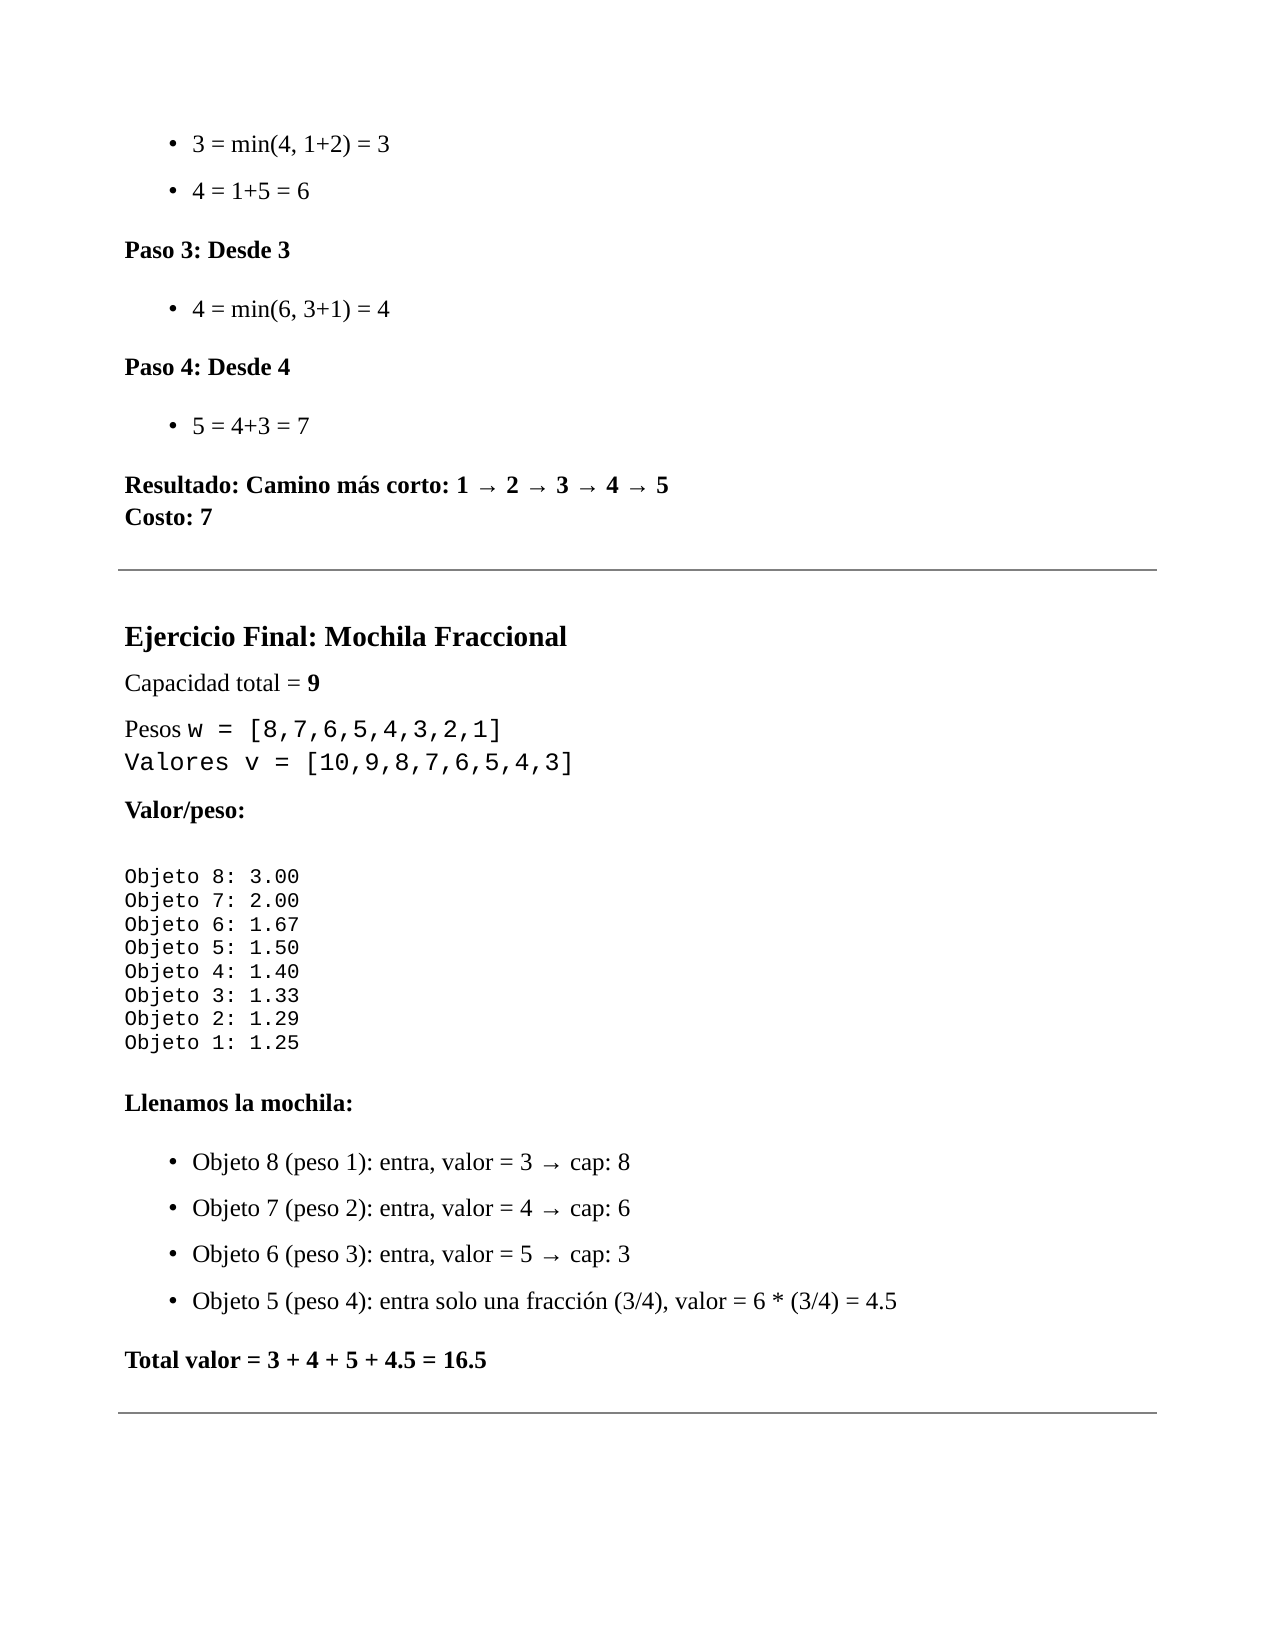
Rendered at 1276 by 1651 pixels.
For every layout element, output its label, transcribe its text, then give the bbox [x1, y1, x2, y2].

text Resultado: Camino más corto: 1 → 2 → 3 → 4 → 5 Costo: 7 [118, 465, 1157, 537]
list Objeto 5 (peso 4): entra solo una fracción (3/4), valor = 6 * (3/4) = 4.5 [162, 1281, 1157, 1321]
text Objeto 1: 1.25 [118, 1032, 1157, 1056]
text Valor/peso: [118, 790, 1157, 824]
text Objeto 4: 1.40 [118, 961, 1157, 984]
text Objeto 7: 2.00 [118, 890, 1157, 914]
text Paso 4: Desde 4 [118, 347, 1157, 387]
text Paso 3: Desde 3 [118, 229, 1157, 270]
list Objeto 7 (peso 2): entra, valor = 4 → cap: 6 [162, 1188, 1157, 1222]
list 4 = min(6, 3+1) = 4 [162, 288, 1157, 329]
subtitle Ejercicio Final: Mochila Fraccional [118, 614, 1157, 652]
text Llenamos la mochila: [118, 1083, 1157, 1123]
list 4 = 1+5 = 6 [162, 171, 1157, 211]
text Total valor = 3 + 4 + 5 + 4.5 = 16.5 [118, 1339, 1157, 1380]
text Objeto 3: 1.33 [118, 984, 1157, 1008]
list 5 = 4+3 = 7 [162, 406, 1157, 446]
text Objeto 5: 1.50 [118, 937, 1157, 961]
text Pesos w = [8,7,6,5,4,3,2,1] Valores v = [10,9,8,7,6,5,4,3] [118, 709, 1157, 778]
text Capacidad total = 9 [118, 663, 1157, 697]
text Objeto 2: 1.29 [118, 1008, 1157, 1032]
text Objeto 8: 3.00 [118, 866, 1157, 890]
list 3 = min(4, 1+2) = 3 [162, 124, 1157, 158]
text Objeto 6: 1.67 [118, 914, 1157, 937]
list Objeto 8 (peso 1): entra, valor = 3 → cap: 8 [162, 1142, 1157, 1176]
list Objeto 6 (peso 3): entra, valor = 5 → cap: 3 [162, 1234, 1157, 1268]
